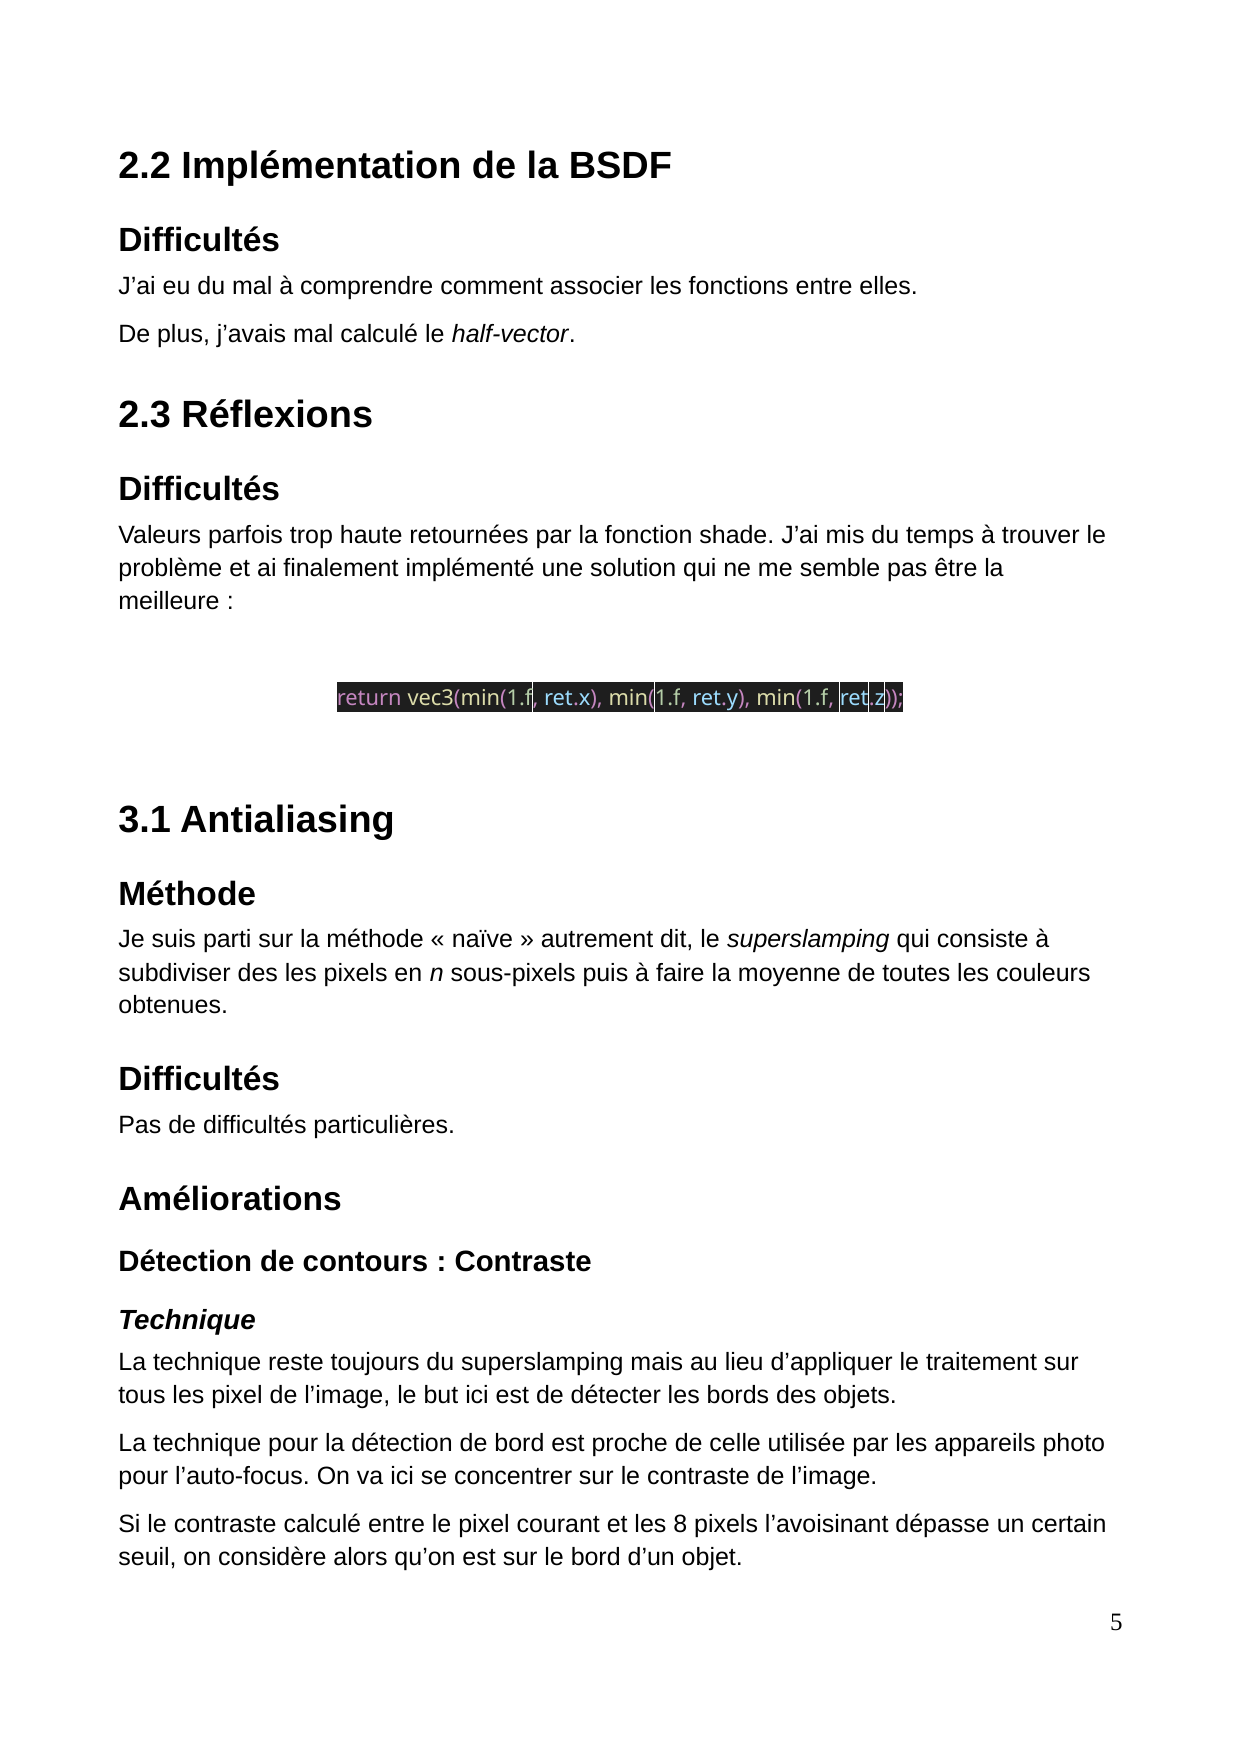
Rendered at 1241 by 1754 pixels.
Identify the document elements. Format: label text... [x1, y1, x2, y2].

text La technique pour la détection de bord est proche de celle utilisée par les appareils photo pour l’auto-focus. On va ici se concentrer sur le contraste de l’image. [118, 1428, 1122, 1490]
subtitle 3.1 Antialiasing [118, 796, 1122, 840]
subtitle Difficultés [118, 1059, 1122, 1098]
subtitle Difficultés [118, 468, 1122, 507]
text J’ai eu du mal à comprendre comment associer les fonctions entre elles. [118, 271, 1122, 300]
text La technique reste toujours du superslamping mais au lieu d’appliquer le traitement sur tous les pixel de l’image, le but ici est de détecter les bords des objets. [118, 1347, 1122, 1409]
subtitle Technique [118, 1303, 1122, 1335]
subtitle 2.3 Réflexions [118, 391, 1122, 435]
subtitle Détection de contours : Contraste [118, 1244, 1122, 1278]
text Pas de difficultés particulières. [118, 1110, 1122, 1139]
subtitle Méthode [118, 873, 1122, 912]
subtitle Améliorations [118, 1178, 1122, 1217]
text De plus, j’avais mal calculé le half-vector. [118, 319, 1122, 348]
text return vec3(min(1.f, ret.x), min(1.f, ret.y), min(1.f, ret.z)); [118, 682, 1122, 712]
text Je suis parti sur la méthode « naïve » autrement dit, le superslamping qui consiste à subdiviser des les pixels en n sous-pixels puis à faire la moyenne de toutes les couleurs obtenues. [118, 924, 1122, 1019]
text Valeurs parfois trop haute retournées par la fonction shade. J’ai mis du temps à trouver le problème et ai finalement implémenté une solution qui ne me semble pas être la meilleure : [118, 519, 1122, 614]
subtitle 2.2 Implémentation de la BSDF [118, 143, 1122, 187]
text Si le contraste calculé entre le pixel courant et les 8 pixels l’avoisinant dépasse un certain seuil, on considère alors qu’on est sur le bord d’un objet. [118, 1509, 1122, 1570]
subtitle Difficultés [118, 220, 1122, 259]
